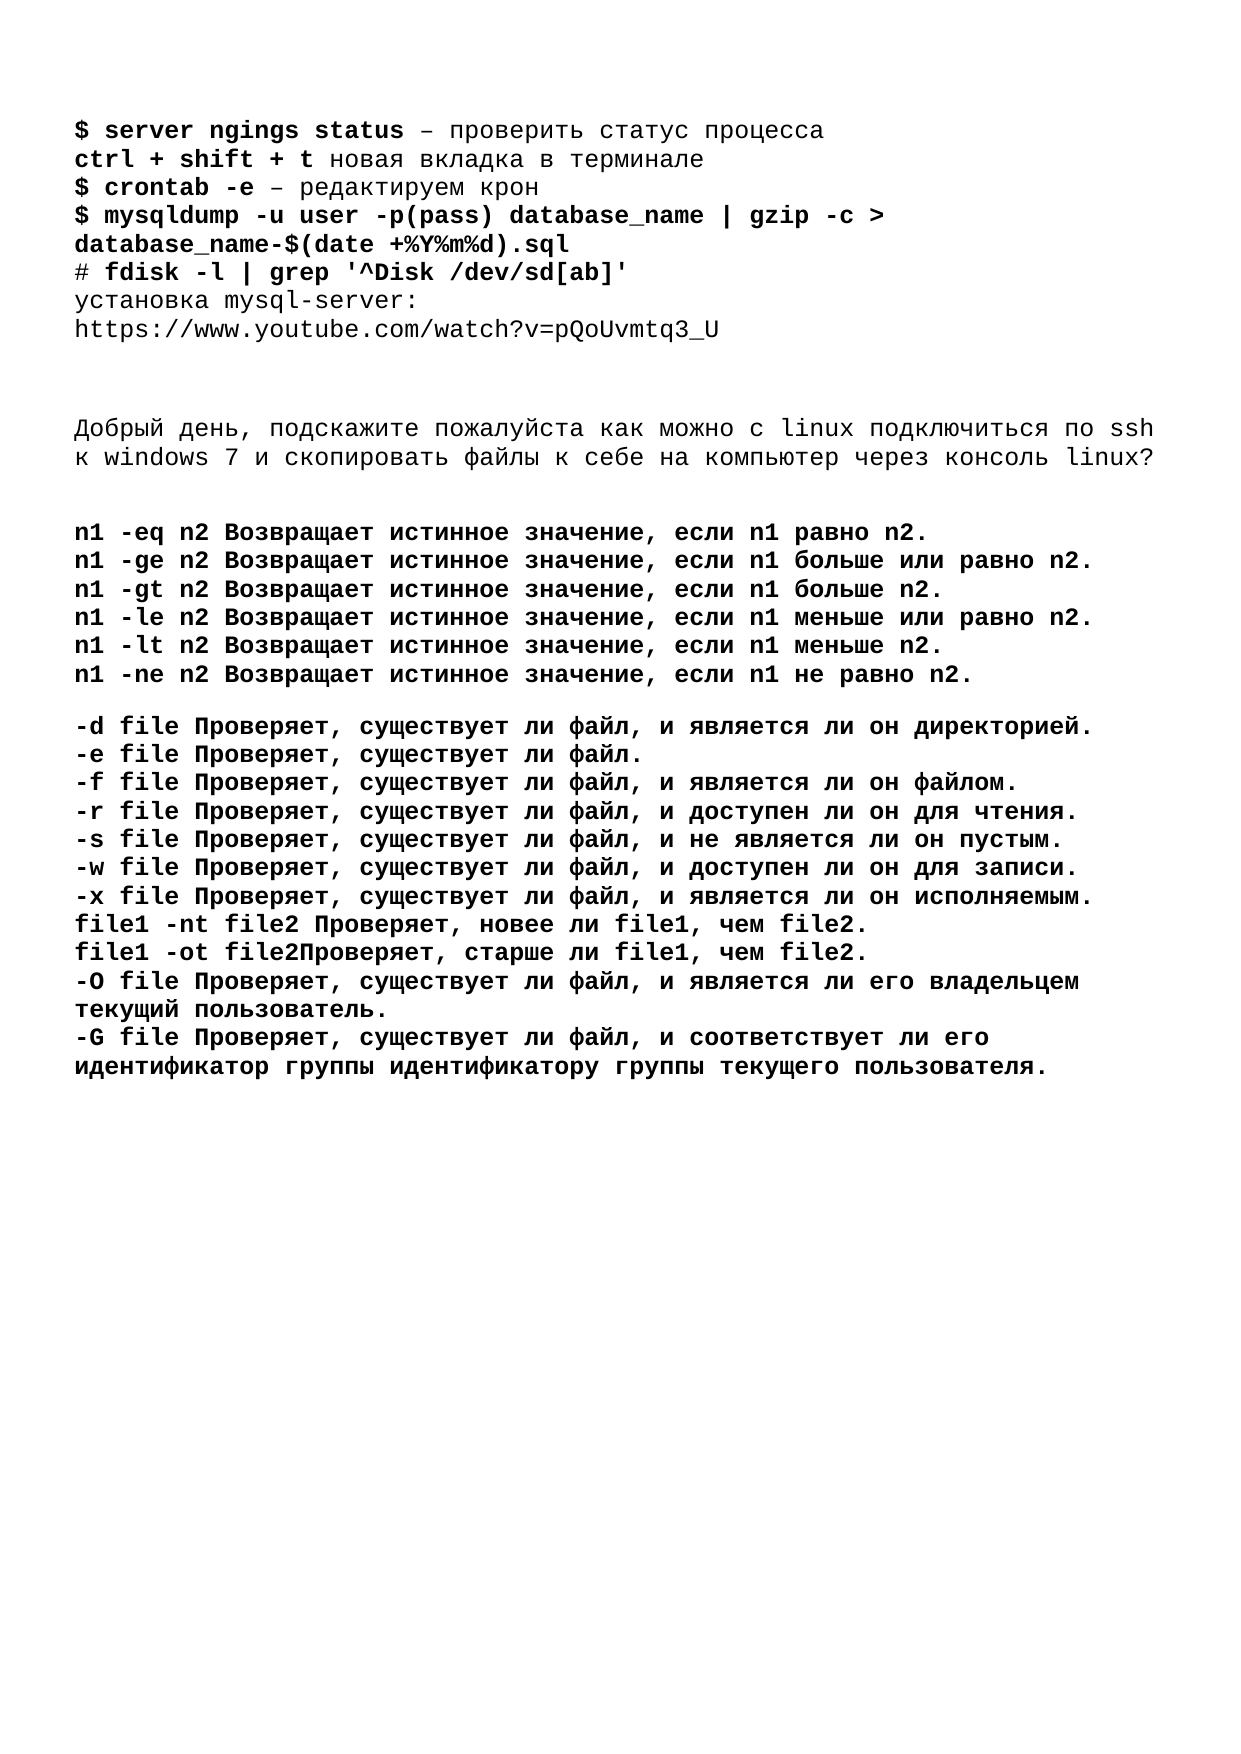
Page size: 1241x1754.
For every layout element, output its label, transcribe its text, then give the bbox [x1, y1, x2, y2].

text -d file Проверяет, существует ли файл, и является ли он директорией. -e file Проверяет, существует ли файл. -f file Проверяет, существует ли файл, и является ли он файлом. -r file Проверяет, существует ли файл, и доступен ли он для чтения. -s file Проверяет, существует ли файл, и не является ли он пустым. -w file Проверяет, существует ли файл, и доступен ли он для записи. -x file Проверяет, существует ли файл, и является ли он исполняемым. file1 -nt file2 Проверяет, новее ли file1, чем file2. file1 -ot file2Проверяет, старше ли file1, чем file2. -O file Проверяет, существует ли файл, и является ли его владельцем текущий пользователь. -G file Проверяет, существует ли файл, и соответствует ли его идентификатор группы идентификатору группы текущего пользователя. [74, 713, 1157, 1082]
text n1 -eq n2 Возвращает истинное значение, если n1 равно n2. n1 -ge n2 Возвращает истинное значение, если n1 больше или равно n2. n1 -gt n2 Возвращает истинное значение, если n1 больше n2. n1 -le n2 Возвращает истинное значение, если n1 меньше или равно n2. n1 -lt n2 Возвращает истинное значение, если n1 меньше n2. n1 -ne n2 Возвращает истинное значение, если n1 не равно n2. [74, 520, 1157, 690]
text Добрый день, подскажите пожалуйста как можно с linux подключиться по ssh к windows 7 и скопировать файлы к себе на компьютер через консоль linux? [74, 416, 1157, 472]
text # fdisk -l | grep '^Disk /dev/sd[ab]' [74, 260, 1157, 288]
text $ server ngings status – проверить статус процесса [74, 118, 1157, 146]
text установка mysql-server: [74, 288, 1157, 316]
text $ mysqldump -u user -p(pass) database_name | gzip -c > [74, 203, 1157, 231]
text database_name-$(date +%Y%m%d).sql [74, 231, 1157, 260]
text $ crontab -e – редактируем крон [74, 175, 1157, 203]
text https://www.youtube.com/watch?v=pQoUvmtq3_U [74, 316, 1157, 345]
text ctrl + shift + t новая вкладка в терминале [74, 146, 1157, 175]
